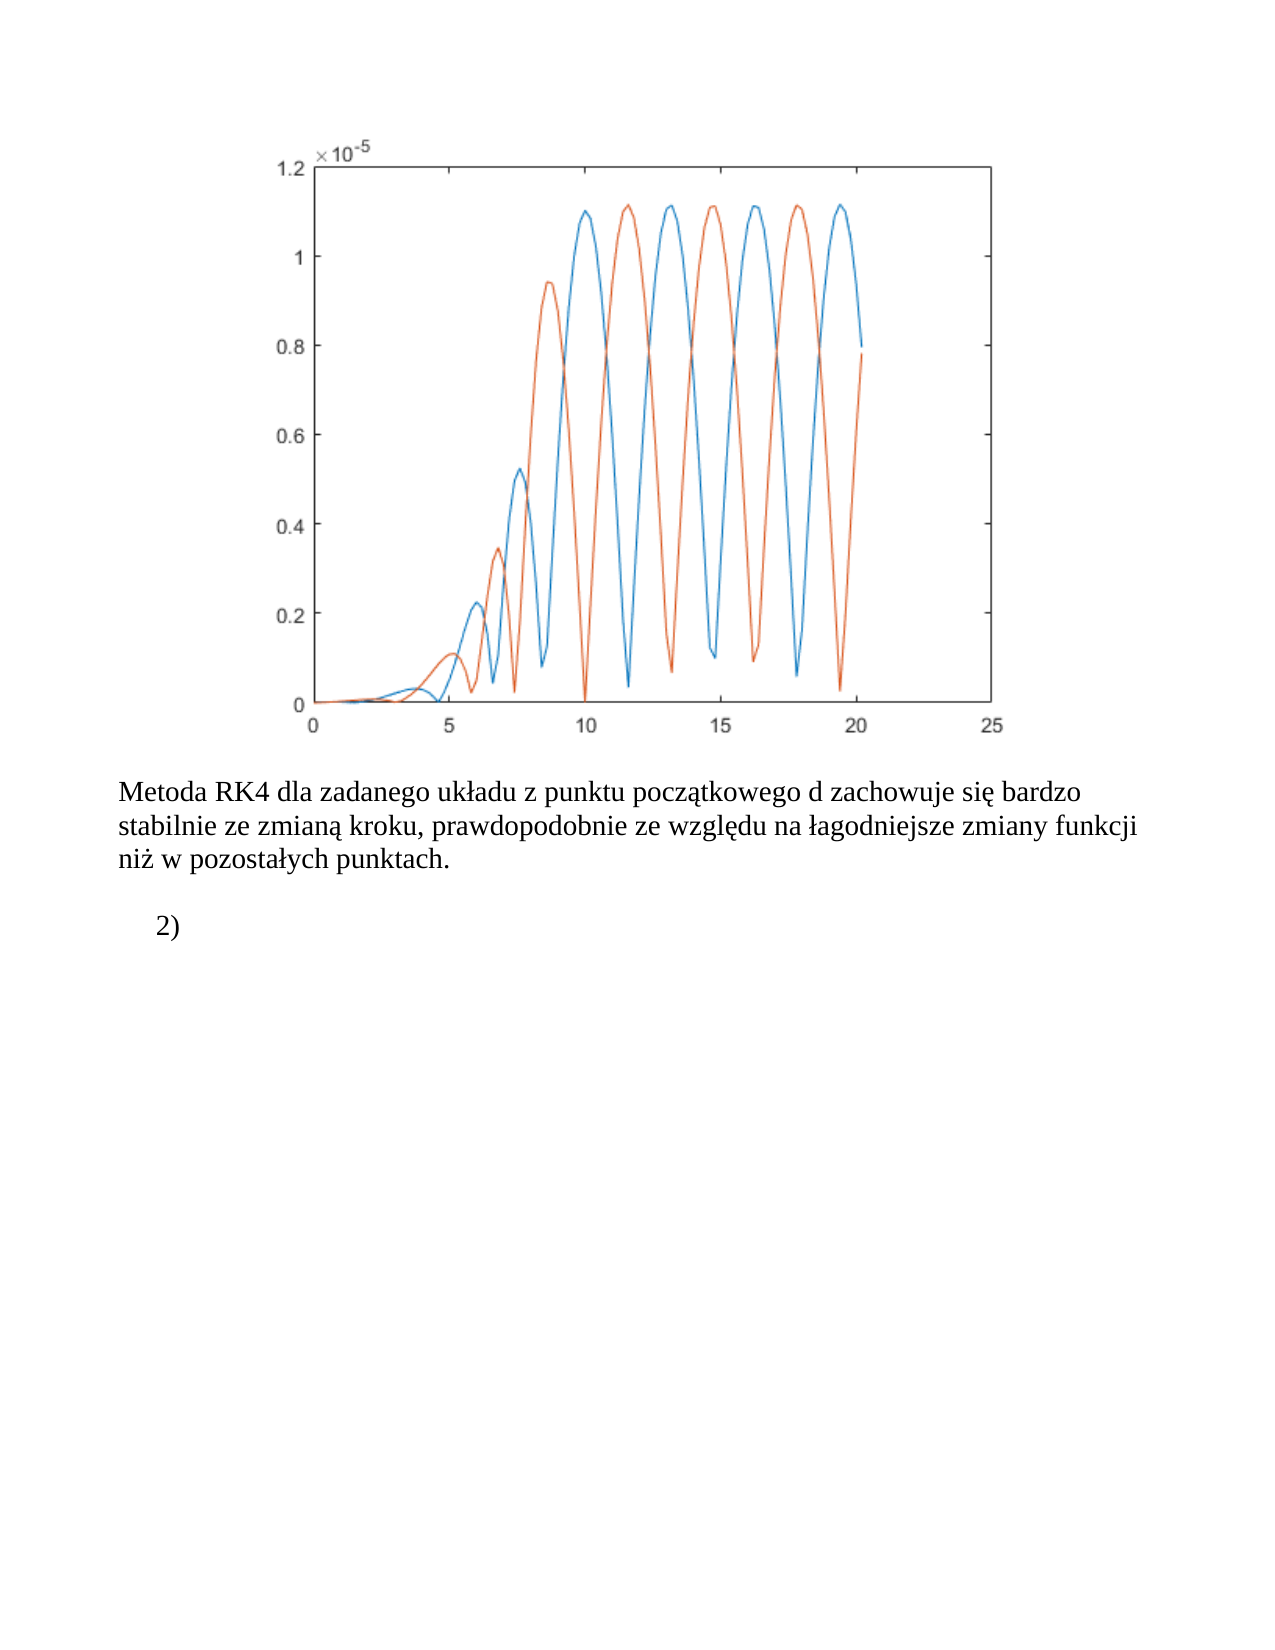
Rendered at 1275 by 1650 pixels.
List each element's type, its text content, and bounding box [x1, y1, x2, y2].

text Metoda RK4 dla zadanego układu z punktu początkowego d zachowuje się bardzo stabilnie ze zmianą kroku, prawdopodobnie ze względu na łagodniejsze zmiany funkcji niż w pozostałych punktach. [118, 118, 1157, 875]
picture [200, 118, 1075, 775]
